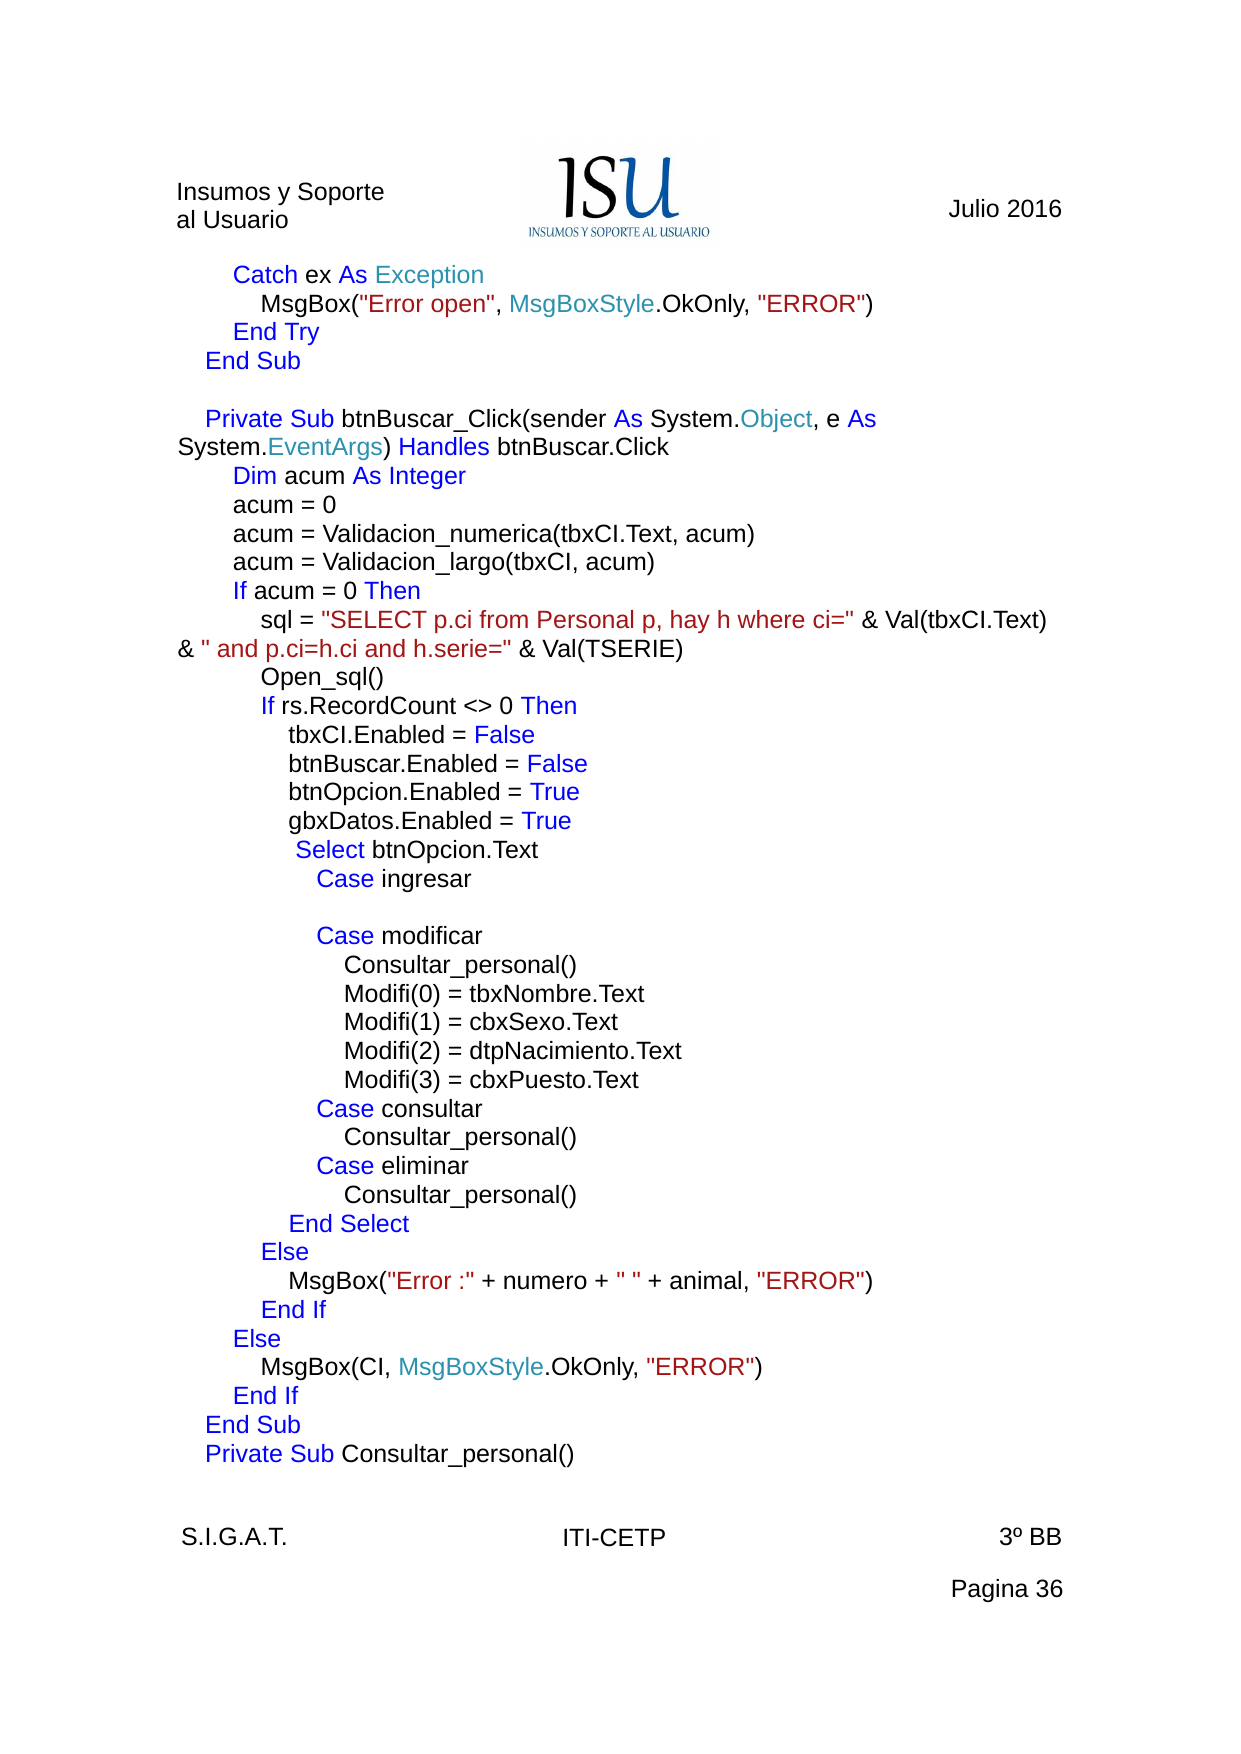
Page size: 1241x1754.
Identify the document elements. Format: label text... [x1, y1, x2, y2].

text End Select [177, 1208, 1063, 1237]
text End If [177, 1295, 1063, 1323]
text Dim acum As Integer [177, 461, 1063, 490]
text MsgBox(CI, MsgBoxStyle.OkOnly, "ERROR") [177, 1352, 1063, 1381]
text Consultar_personal() [177, 1122, 1063, 1151]
text sql = "SELECT p.ci from Personal p, hay h where ci=" & Val(tbxCI.Text) & " and p.ci=h.ci and h.serie=" & Val(TSERIE) [177, 605, 1063, 662]
text Modifi(3) = cbxPuesto.Text [177, 1065, 1063, 1093]
text End If [177, 1381, 1063, 1410]
text End Sub [177, 1410, 1063, 1438]
text Consultar_personal() [177, 950, 1063, 978]
text btnBuscar.Enabled = False [177, 748, 1063, 777]
text If rs.RecordCount <> 0 Then [177, 691, 1063, 720]
text Modifi(2) = dtpNacimiento.Text [177, 1036, 1063, 1065]
text End Sub [177, 346, 1063, 375]
text If acum = 0 Then [177, 576, 1063, 605]
text Private Sub Consultar_personal() [177, 1438, 1063, 1467]
text Case modificar [177, 921, 1063, 950]
text Catch ex As Exception [177, 260, 1063, 288]
text Case consultar [177, 1093, 1063, 1122]
picture [517, 138, 723, 252]
text MsgBox("Error open", MsgBoxStyle.OkOnly, "ERROR") [177, 288, 1063, 317]
text acum = 0 [177, 490, 1063, 518]
text Case eliminar [177, 1151, 1063, 1180]
text End Try [177, 317, 1063, 346]
text Open_sql() [177, 662, 1063, 691]
text MsgBox("Error :" + numero + " " + animal, "ERROR") [177, 1266, 1063, 1295]
text gbxDatos.Enabled = True [177, 806, 1063, 835]
text Consultar_personal() [177, 1180, 1063, 1208]
text Private Sub btnBuscar_Click(sender As System.Object, e As System.EventArgs) Handles btnBuscar.Click [177, 403, 1063, 461]
text acum = Validacion_largo(tbxCI, acum) [177, 547, 1063, 576]
text Else [177, 1323, 1063, 1352]
text acum = Validacion_numerica(tbxCI.Text, acum) [177, 518, 1063, 547]
text Case ingresar [177, 863, 1063, 892]
text Else [177, 1237, 1063, 1266]
text btnOpcion.Enabled = True [177, 777, 1063, 806]
text Modifi(0) = tbxNombre.Text [177, 978, 1063, 1007]
text Select btnOpcion.Text [177, 835, 1063, 863]
text tbxCI.Enabled = False [177, 720, 1063, 748]
text Modifi(1) = cbxSexo.Text [177, 1007, 1063, 1036]
